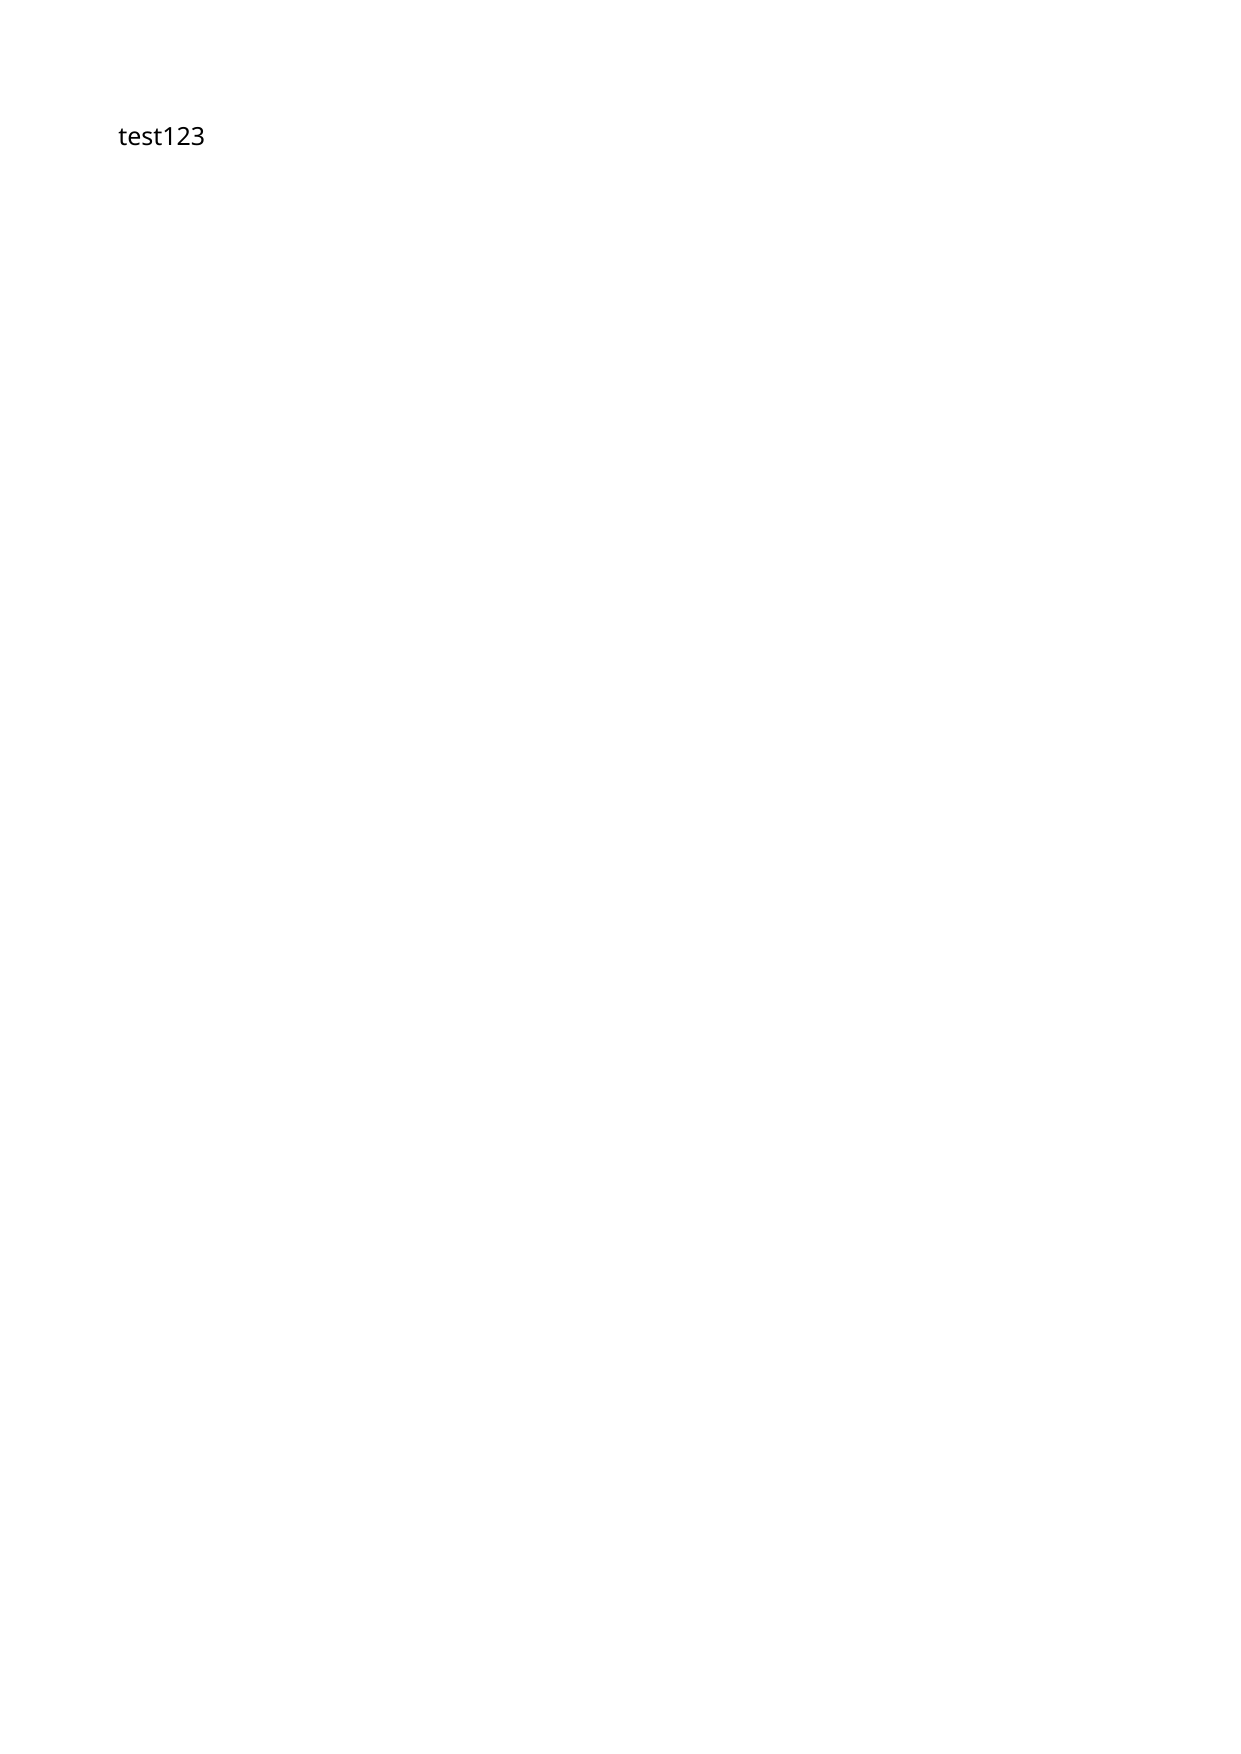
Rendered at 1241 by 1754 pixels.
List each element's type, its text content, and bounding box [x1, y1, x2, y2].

text test123 [118, 118, 1122, 152]
